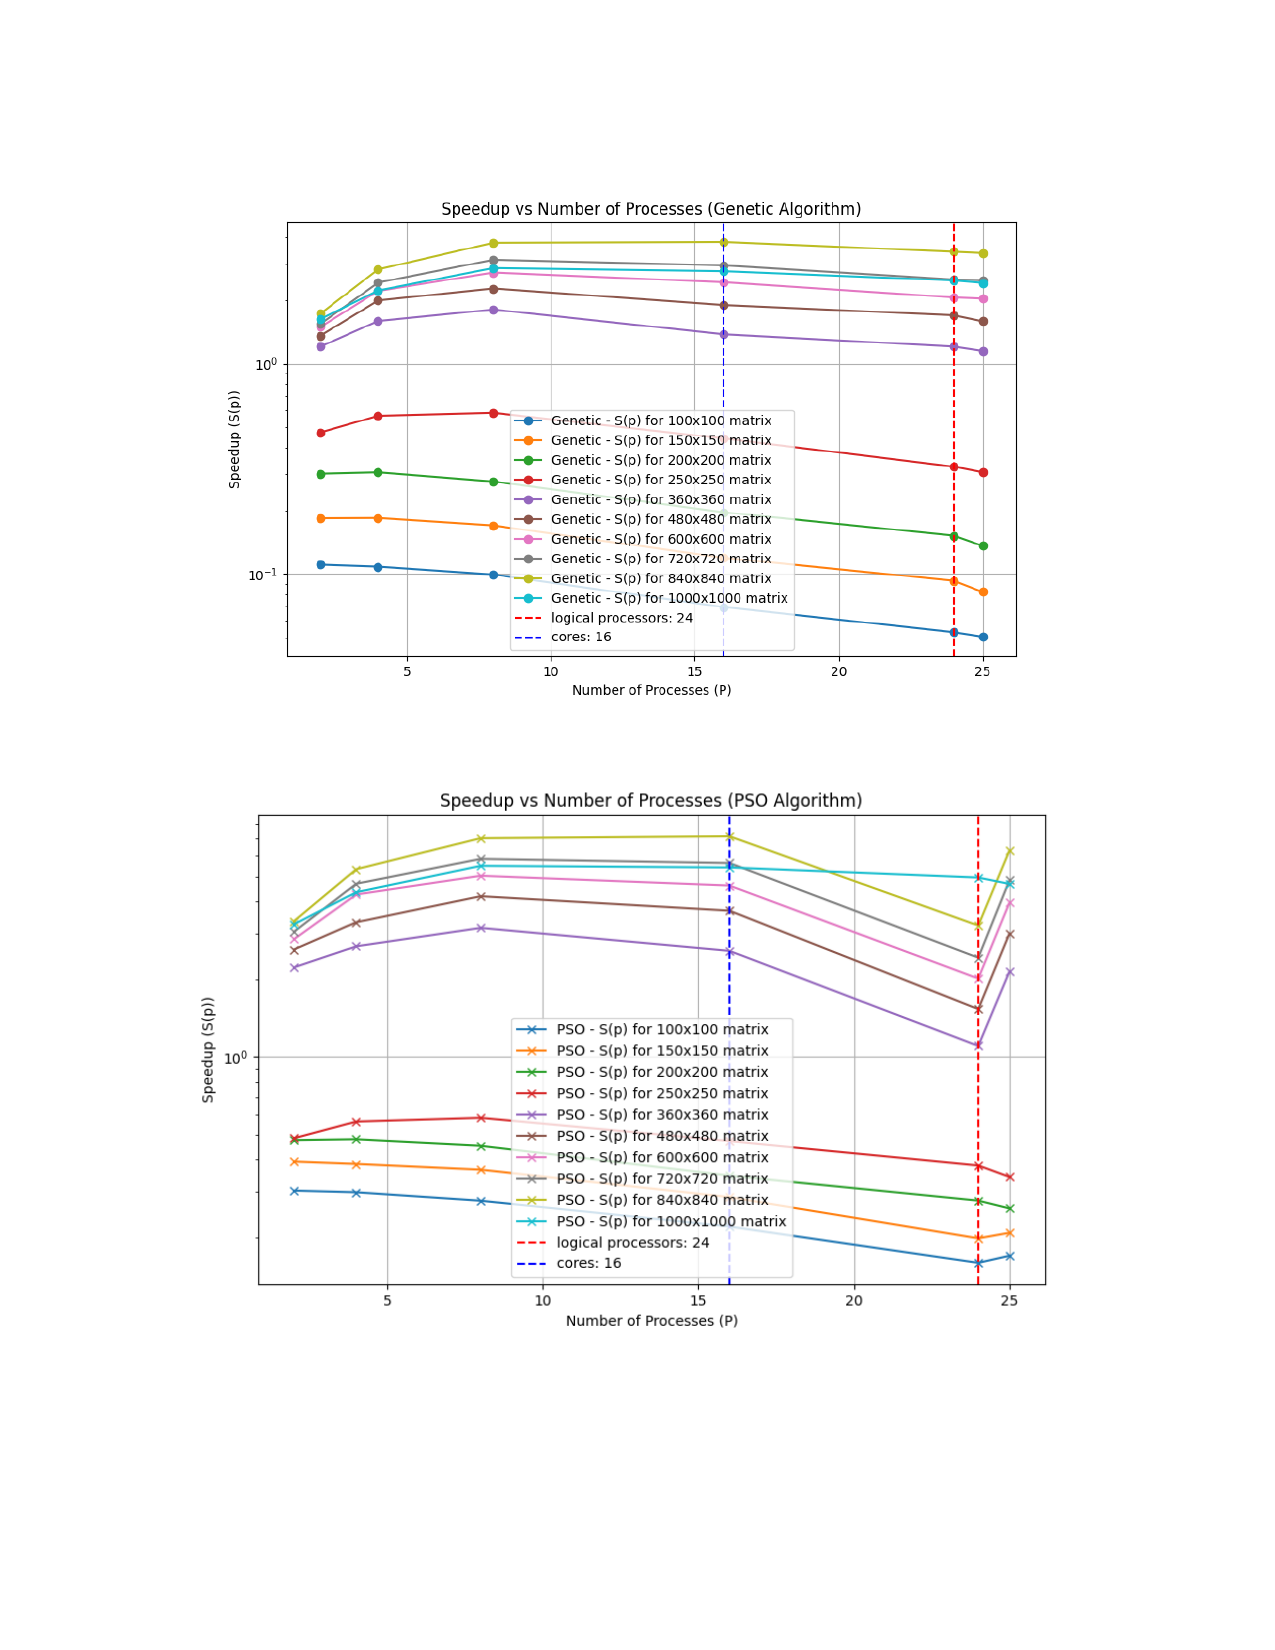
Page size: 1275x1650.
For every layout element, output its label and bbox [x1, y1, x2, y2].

picture [177, 760, 1098, 1335]
picture [208, 171, 1067, 716]
